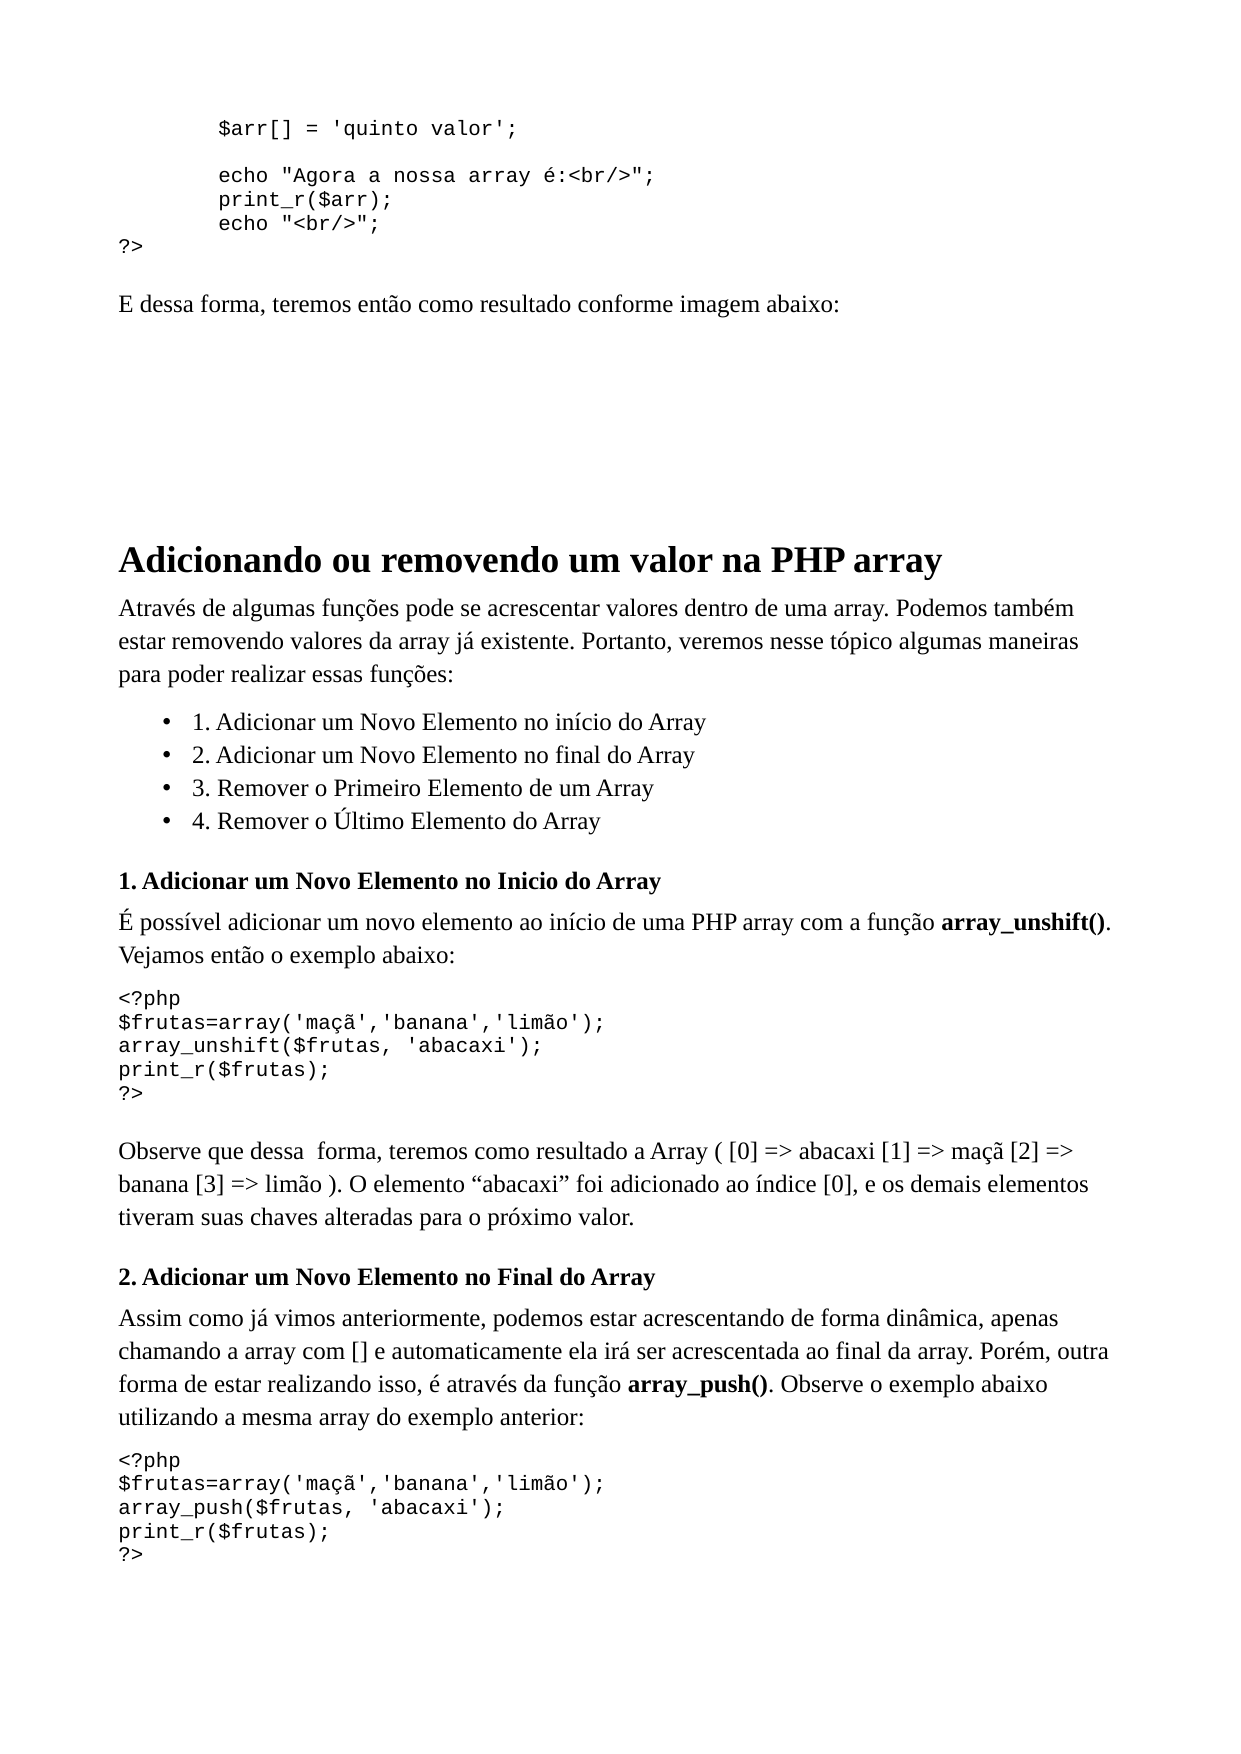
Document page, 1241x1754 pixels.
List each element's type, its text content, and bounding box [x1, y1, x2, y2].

list 1. Adicionar um Novo Elemento no início do Array [162, 707, 1122, 736]
subtitle 2. Adicionar um Novo Elemento no Final do Array [118, 1262, 1122, 1291]
text <?php [118, 988, 1122, 1012]
subtitle 1. Adicionar um Novo Elemento no Inicio do Array [118, 866, 1122, 895]
text echo "<br/>"; [118, 213, 1122, 236]
text $arr[] = 'quinto valor'; [118, 118, 1122, 142]
text ?> [118, 1083, 1122, 1106]
text ?> [118, 1544, 1122, 1568]
text echo "Agora a nossa array é:<br/>"; [118, 165, 1122, 189]
text array_push($frutas, 'abacaxi'); [118, 1497, 1122, 1521]
text print_r($arr); [118, 189, 1122, 213]
text Assim como já vimos anteriormente, podemos estar acrescentando de forma dinâmica, apenas chamando a array com [] e automaticamente ela irá ser acrescentada ao final da array. Porém, outra forma de estar realizando isso, é através da função array_push(). Observe o exemplo abaixo utilizando a mesma array do exemplo anterior: [118, 1303, 1122, 1431]
text <?php [118, 1450, 1122, 1473]
text ?> [118, 236, 1122, 260]
text É possível adicionar um novo elemento ao início de uma PHP array com a função array_unshift(). Vejamos então o exemplo abaixo: [118, 907, 1122, 969]
text array_unshift($frutas, 'abacaxi'); [118, 1035, 1122, 1059]
list 4. Remover o Último Elemento do Array [162, 806, 1122, 835]
list 2. Adicionar um Novo Elemento no final do Array [162, 740, 1122, 769]
text Através de algumas funções pode se acrescentar valores dentro de uma array. Podemos também estar removendo valores da array já existente. Portanto, veremos nesse tópico algumas maneiras para poder realizar essas funções: [118, 593, 1122, 688]
text $frutas=array('maçã','banana','limão'); [118, 1473, 1122, 1497]
subtitle Adicionando ou removendo um valor na PHP array [118, 538, 1122, 581]
list 3. Remover o Primeiro Elemento de um Array [162, 773, 1122, 802]
text print_r($frutas); [118, 1521, 1122, 1544]
text print_r($frutas); [118, 1059, 1122, 1083]
text E dessa forma, teremos então como resultado conforme imagem abaixo: [118, 289, 1122, 318]
text $frutas=array('maçã','banana','limão'); [118, 1012, 1122, 1035]
picture [118, 337, 1241, 498]
text Observe que dessa forma, teremos como resultado a Array ( [0] => abacaxi [1] => maçã [2] => banana [3] => limão ). O elemento “abacaxi” foi adicionado ao índice [0], e os demais elementos tiveram suas chaves alteradas para o próximo valor. [118, 1136, 1122, 1231]
